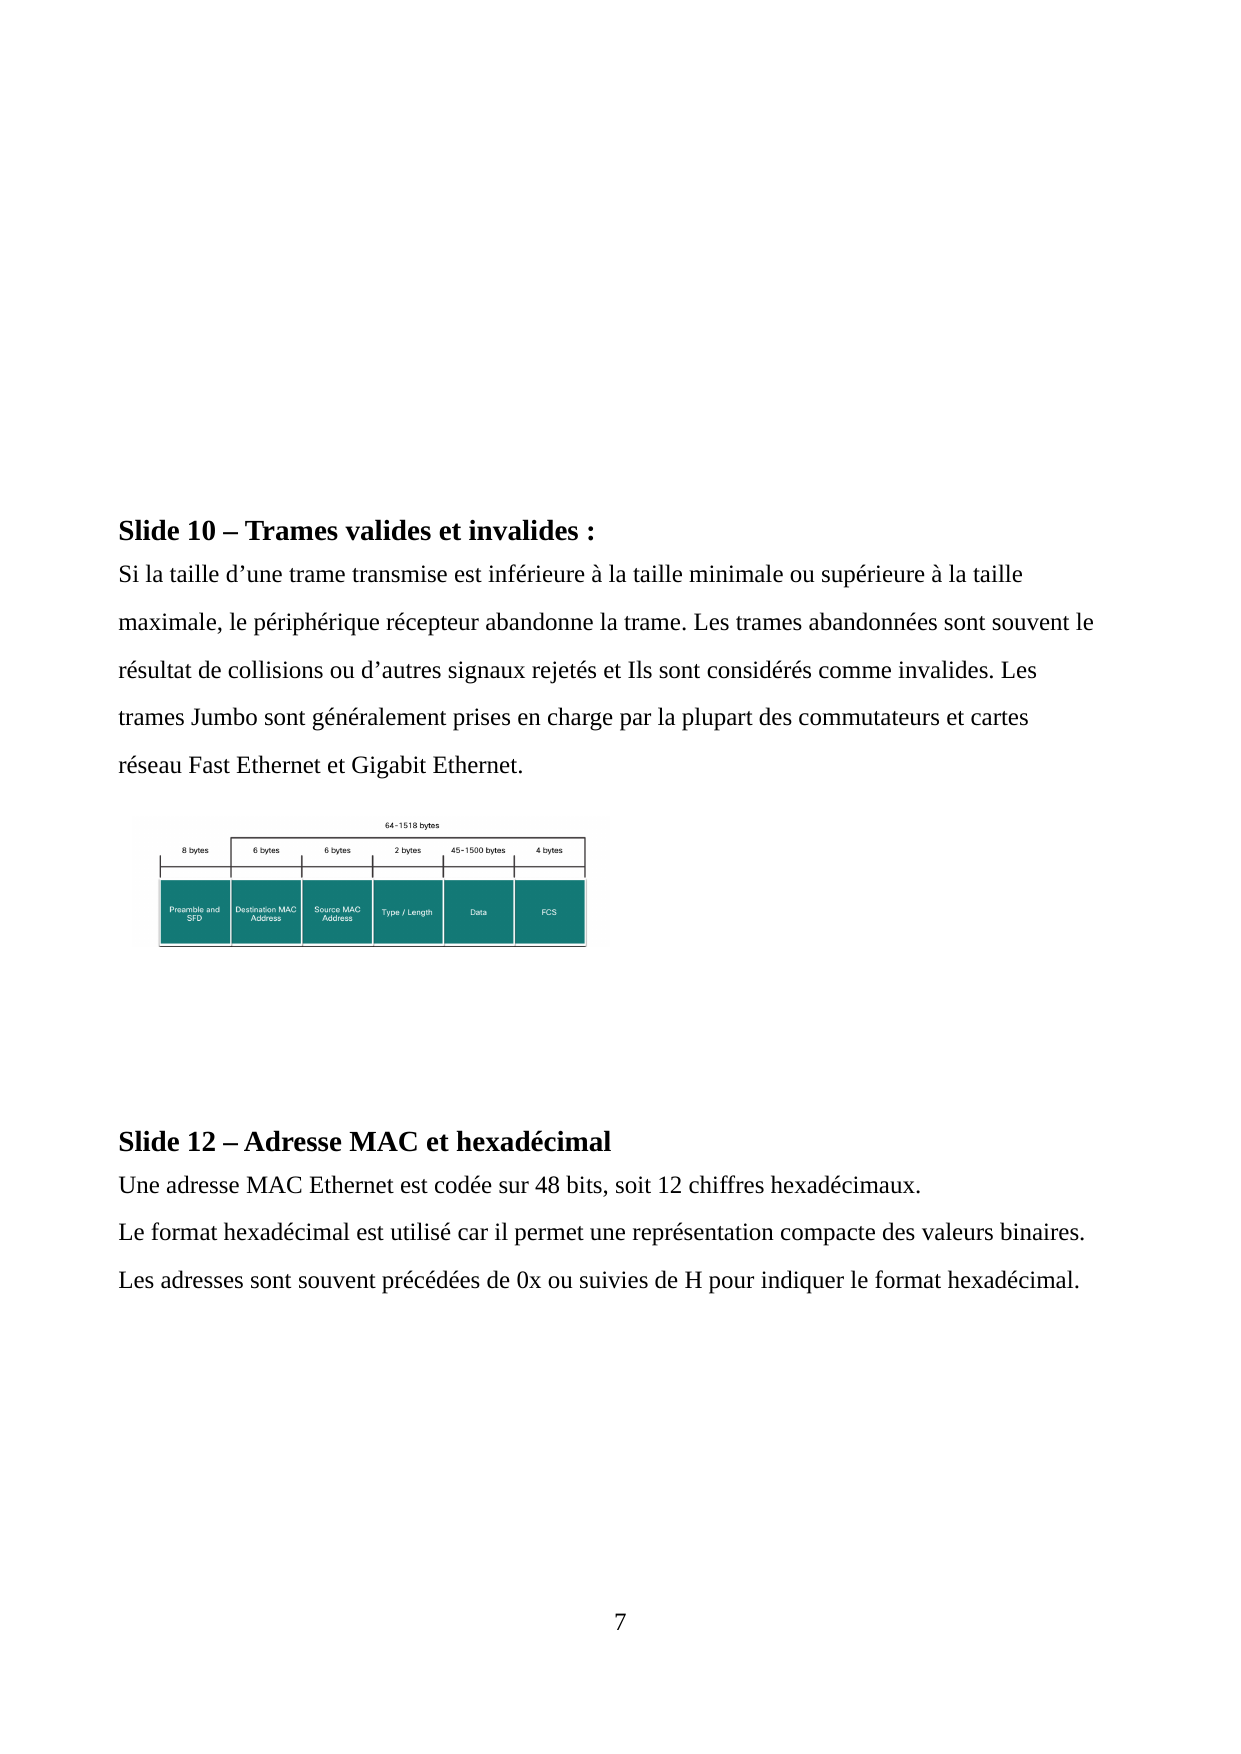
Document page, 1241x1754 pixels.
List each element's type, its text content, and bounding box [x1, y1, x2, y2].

subtitle Slide 10 – Trames valides et invalides : [118, 513, 1122, 547]
text Si la taille d’une trame transmise est inférieure à la taille minimale ou supérieure à la taille [118, 559, 1122, 588]
text résultat de collisions ou d’autres signaux rejetés et Ils sont considérés comme invalides. Les [118, 655, 1122, 683]
text Le format hexadécimal est utilisé car il permet une représentation compacte des valeurs binaires. [118, 1217, 1122, 1246]
text maximale, le périphérique récepteur abandonne la trame. Les trames abandonnées sont souvent le [118, 607, 1122, 636]
text Une adresse MAC Ethernet est codée sur 48 bits, soit 12 chiffres hexadécimaux. [118, 1170, 1122, 1199]
subtitle Slide 12 – Adresse MAC et hexadécimal [118, 1124, 1122, 1157]
picture [131, 816, 610, 947]
text trames Jumbo sont généralement prises en charge par la plupart des commutateurs et cartes [118, 702, 1122, 731]
text réseau Fast Ethernet et Gigabit Ethernet. [118, 750, 1122, 779]
text Les adresses sont souvent précédées de 0x ou suivies de H pour indiquer le format hexadécimal. [118, 1265, 1122, 1294]
